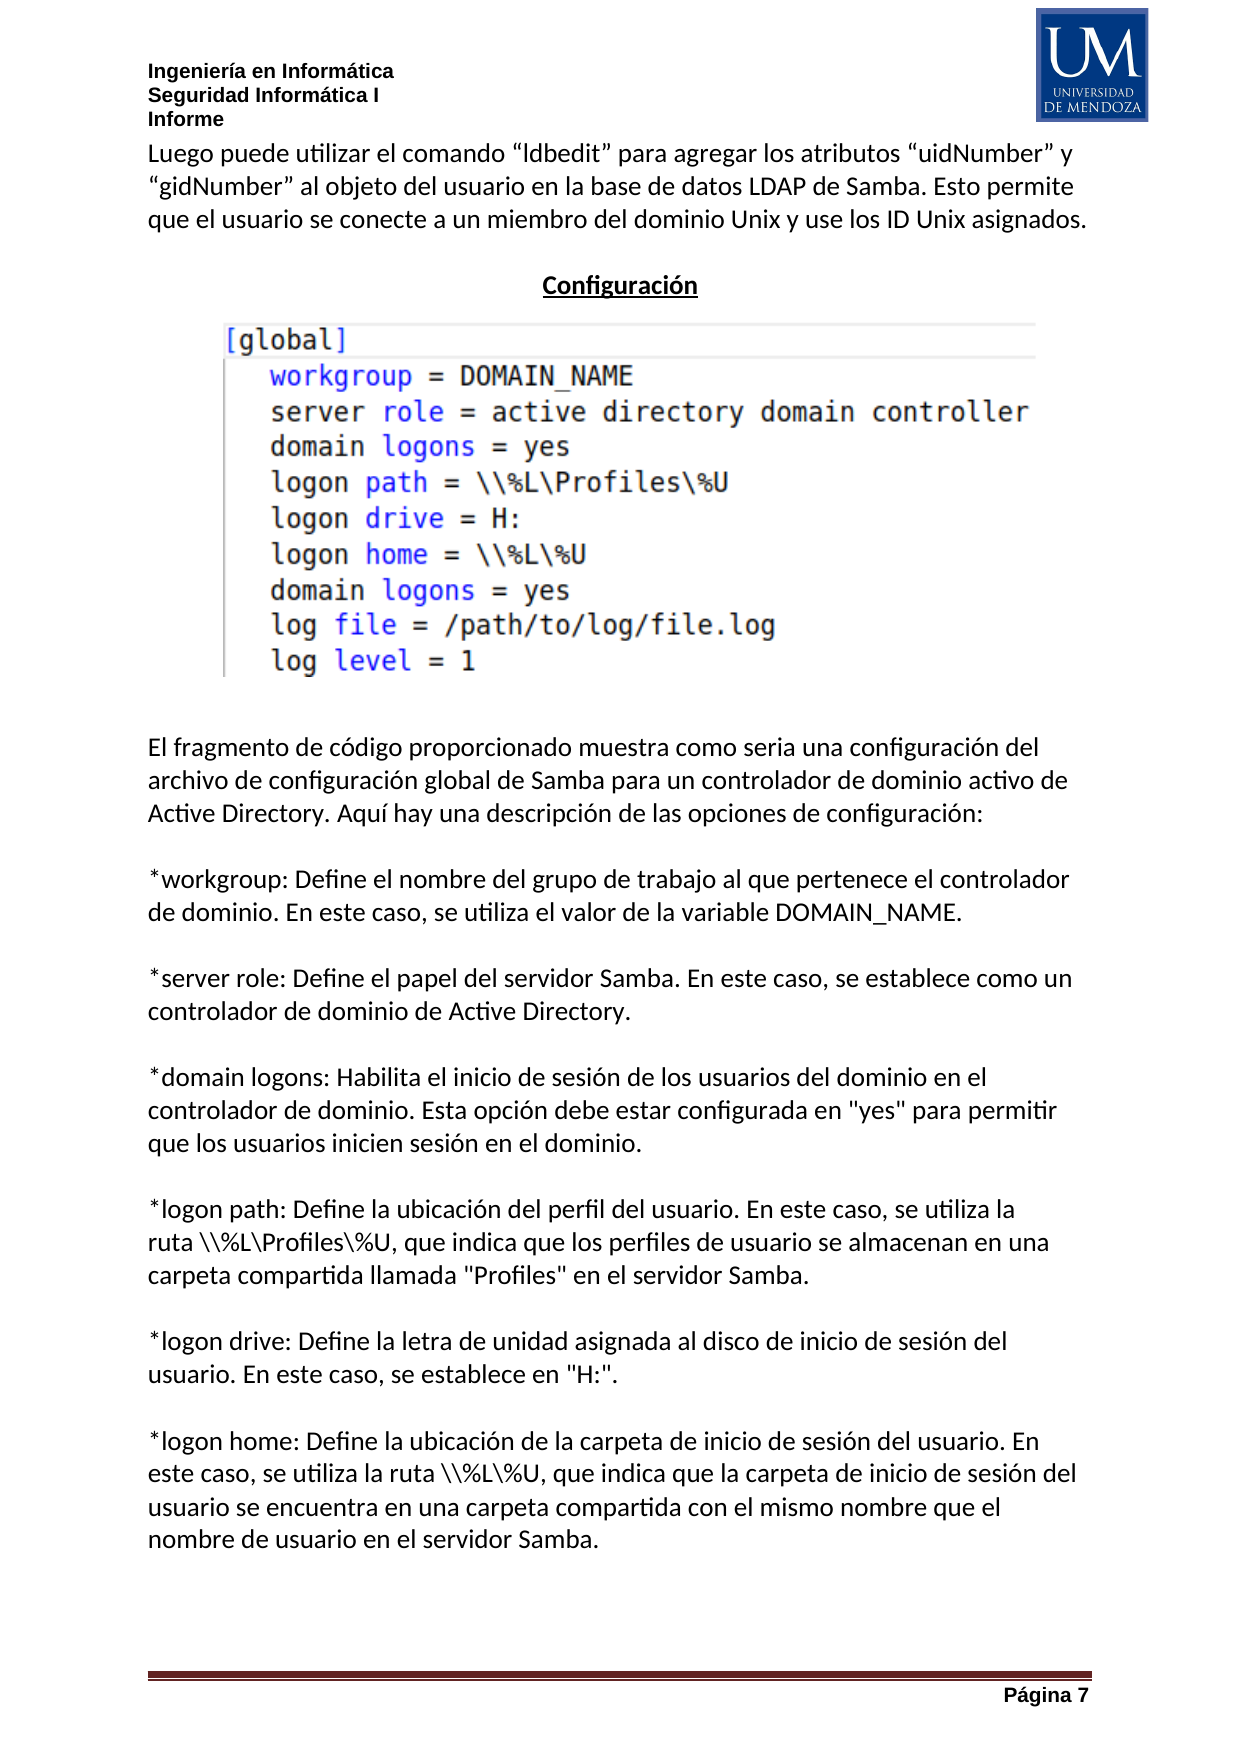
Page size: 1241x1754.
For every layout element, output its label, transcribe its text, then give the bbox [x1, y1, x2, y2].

text *logon home: Define la ubicación de la carpeta de inicio de sesión del usuario. En este caso, se utiliza la ruta \\%L\%U, que indica que la carpeta de inicio de sesión del usuario se encuentra en una carpeta compartida con el mismo nombre que el nombre de usuario en el servidor Samba. [148, 1424, 1092, 1556]
text Luego puede utilizar el comando “ldbedit” para agregar los atributos “uidNumber” y “gidNumber” al objeto del usuario en la base de datos LDAP de Samba. Esto permite que el usuario se conecte a un miembro del dominio Unix y use los ID Unix asignados. [148, 136, 1092, 235]
text *domain logons: Habilita el inicio de sesión de los usuarios del dominio en el controlador de dominio. Esta opción debe estar configurada en "yes" para permitir que los usuarios inicien sesión en el dominio. [148, 1060, 1092, 1159]
picture [223, 320, 1036, 677]
text *server role: Define el papel del servidor Samba. En este caso, se establece como un controlador de dominio de Active Directory. [148, 961, 1092, 1027]
text *logon path: Define la ubicación del perfil del usuario. En este caso, se utiliza la ruta \\%L\Profiles\%U, que indica que los perfiles de usuario se almacenan en una carpeta compartida llamada "Profiles" en el servidor Samba. [148, 1192, 1092, 1292]
picture [1036, 8, 1149, 122]
text *workgroup: Define el nombre del grupo de trabajo al que pertenece el controlador de dominio. En este caso, se utiliza el valor de la variable DOMAIN_NAME. [148, 862, 1092, 928]
text El fragmento de código proporcionado muestra como seria una configuración del archivo de configuración global de Samba para un controlador de dominio activo de Active Directory. Aquí hay una descripción de las opciones de configuración: [148, 730, 1092, 829]
text *logon drive: Define la letra de unidad asignada al disco de inicio de sesión del usuario. En este caso, se establece en "H:". [148, 1324, 1092, 1391]
text Configuración [148, 268, 1092, 301]
